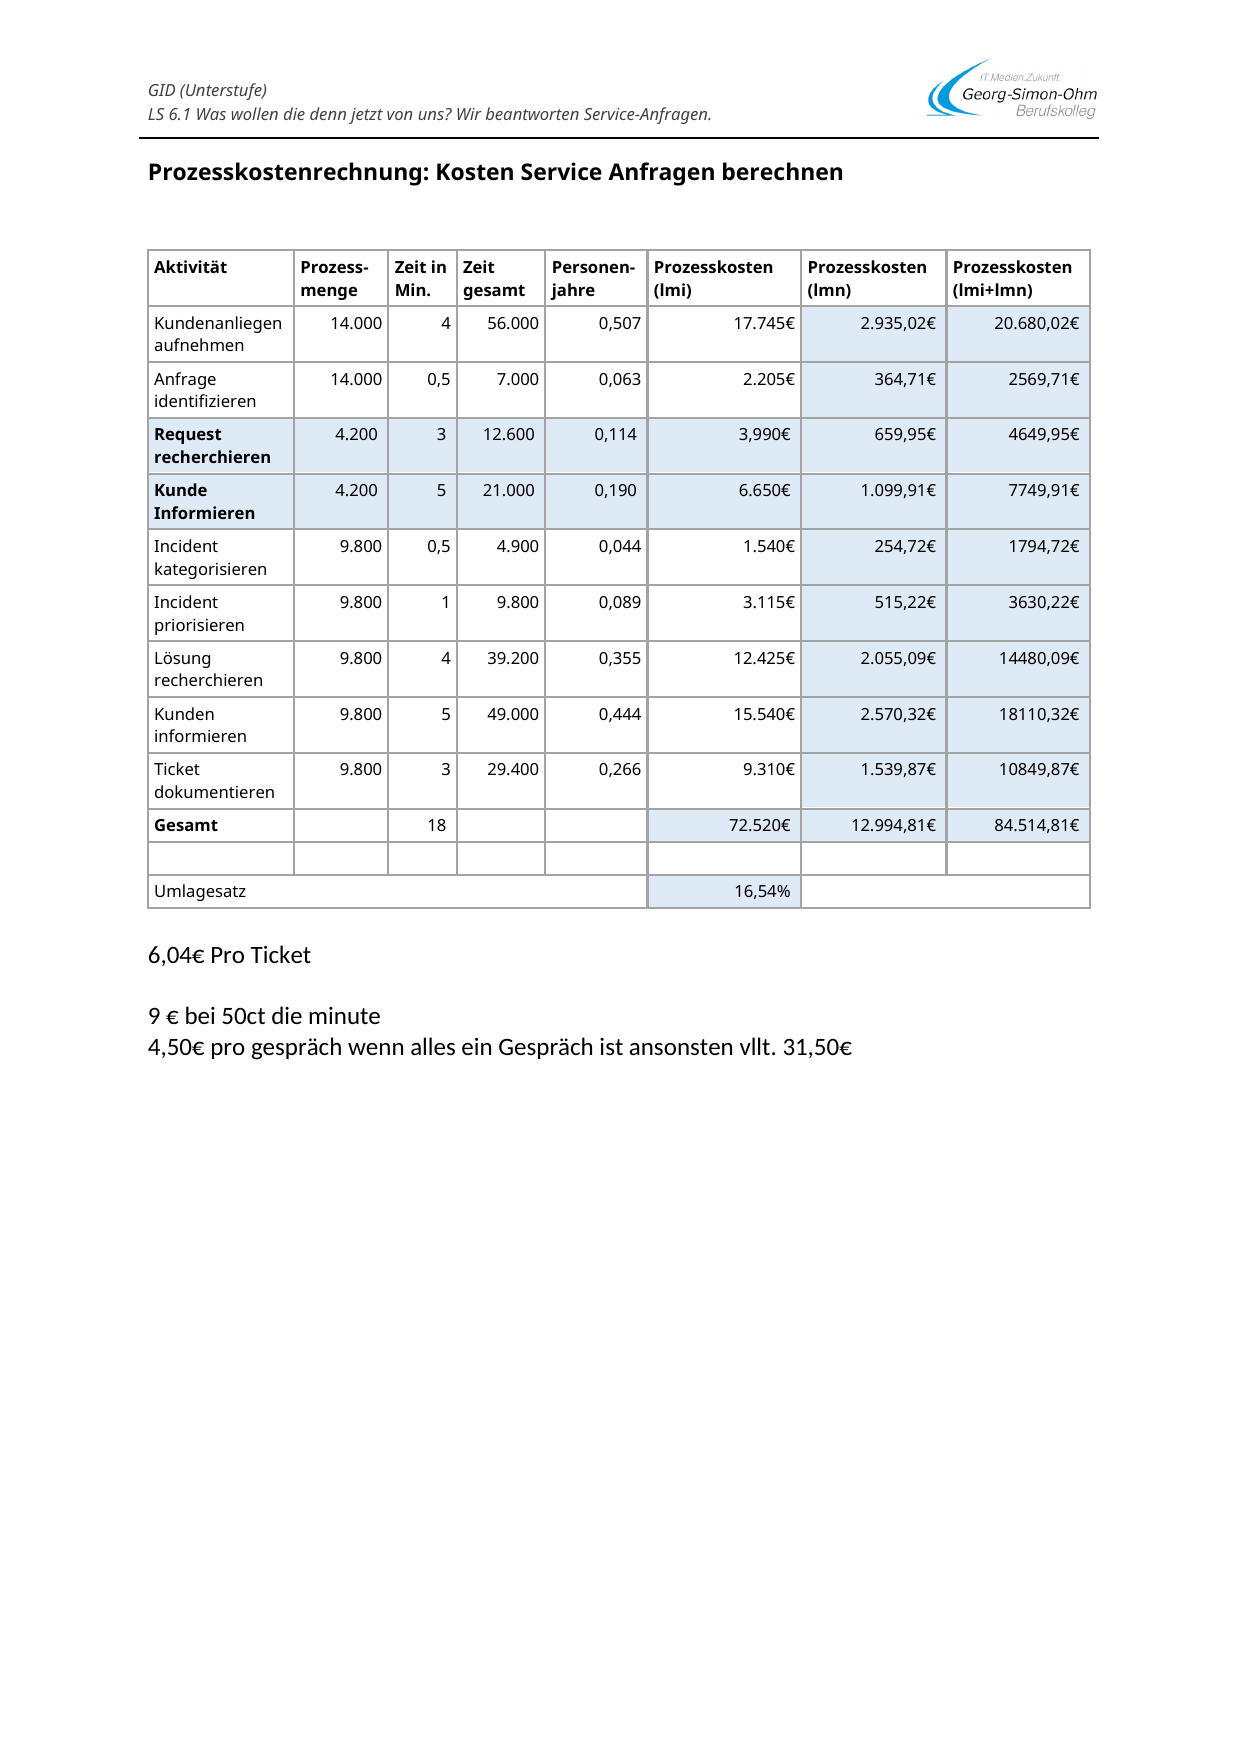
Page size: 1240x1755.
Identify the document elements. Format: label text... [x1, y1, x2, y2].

table_cell 2.570,32€ [802, 698, 945, 752]
table_cell Umlagesatz [149, 876, 646, 907]
text 4,50€ pro gespräch wenn alles ein Gespräch ist ansonsten vllt. 31,50€ [148, 1031, 1092, 1062]
table_cell [295, 843, 387, 874]
table_cell 18 [389, 810, 456, 841]
table_cell 7749,91€ [948, 475, 1089, 528]
table_cell 14.000 [295, 363, 387, 417]
table_cell 1794,72€ [948, 530, 1089, 584]
table_cell 3,990€ [649, 419, 800, 472]
table_cell 56.000 [458, 307, 544, 361]
table_cell [149, 843, 293, 874]
text Prozesskostenrechnung: Kosten Service Anfragen berechnen [148, 155, 1092, 187]
table_cell 0,063 [546, 363, 646, 417]
table_cell 84.514,81€ [948, 810, 1089, 841]
table_cell 515,22€ [802, 586, 945, 640]
table_cell 0,507 [546, 307, 646, 361]
table_cell 9.800 [295, 698, 387, 752]
table_cell Kunden informieren [149, 698, 293, 752]
table_cell 9.800 [295, 586, 387, 640]
table_cell 7.000 [458, 363, 544, 417]
table_cell 0,190 [546, 475, 646, 528]
table_cell 0,444 [546, 698, 646, 752]
table_cell Incident priorisieren [149, 586, 293, 640]
table_cell [948, 843, 1089, 874]
table_cell 2.935,02€ [802, 307, 945, 361]
table_cell 1.540€ [649, 530, 800, 584]
table_cell 1.099,91€ [802, 475, 945, 528]
table_cell Incident kategorisieren [149, 530, 293, 584]
table_cell [458, 810, 544, 841]
table_cell 9.800 [458, 586, 544, 640]
table_cell 6.650€ [649, 475, 800, 528]
table_cell 5 [389, 475, 456, 528]
table_cell 39.200 [458, 642, 544, 696]
text 6,04€ Pro Ticket [148, 939, 1092, 970]
table_cell Lösung recherchieren [149, 642, 293, 696]
table_cell 4649,95€ [948, 419, 1089, 472]
table_cell 4 [389, 307, 456, 361]
table_cell 0,114 [546, 419, 646, 472]
table_cell 9.310€ [649, 754, 800, 807]
table_cell [389, 843, 456, 874]
table_cell 2.205€ [649, 363, 800, 417]
table_cell 9.800 [295, 754, 387, 807]
table_cell Request recherchieren [149, 419, 293, 472]
table_cell 14480,09€ [948, 642, 1089, 696]
table_cell 4.200 [295, 475, 387, 528]
table_header Prozesskosten (lmn) [802, 251, 945, 305]
table_cell 12.994,81€ [802, 810, 945, 841]
table_cell 0,266 [546, 754, 646, 807]
table_cell Ticket dokumentieren [149, 754, 293, 807]
table_cell 29.400 [458, 754, 544, 807]
table_cell 5 [389, 698, 456, 752]
table_cell 16,54% [649, 876, 800, 907]
table_cell 10849,87€ [948, 754, 1089, 807]
table_cell [546, 843, 646, 874]
table_cell 17.745€ [649, 307, 800, 361]
table_cell 4.900 [458, 530, 544, 584]
table_cell [295, 810, 387, 841]
table_cell [458, 843, 544, 874]
table_cell Kunde Informieren [149, 475, 293, 528]
table_cell 14.000 [295, 307, 387, 361]
table_cell 21.000 [458, 475, 544, 528]
table_cell 49.000 [458, 698, 544, 752]
table_cell [802, 843, 945, 874]
table_cell 2.055,09€ [802, 642, 945, 696]
table_cell 364,71€ [802, 363, 945, 417]
table_cell [649, 843, 800, 874]
table_header Prozesskosten (lmi) [649, 251, 800, 305]
table_header Aktivität [149, 251, 293, 305]
table_cell 20.680,02€ [948, 307, 1089, 361]
table_cell 12.425€ [649, 642, 800, 696]
table_cell 9.800 [295, 530, 387, 584]
table_cell 0,089 [546, 586, 646, 640]
table_cell 659,95€ [802, 419, 945, 472]
text 9 € bei 50ct die minute [148, 1001, 1092, 1031]
table_header Prozess-menge [295, 251, 387, 305]
table_cell 0,5 [389, 363, 456, 417]
table_cell Kundenanliegen aufnehmen [149, 307, 293, 361]
table_cell 1 [389, 586, 456, 640]
table_cell 3.115€ [649, 586, 800, 640]
table_cell 0,5 [389, 530, 456, 584]
table_header Zeit gesamt [458, 251, 544, 305]
table_header Personen-jahre [546, 251, 646, 305]
table_cell 9.800 [295, 642, 387, 696]
table_cell 0,044 [546, 530, 646, 584]
table_cell Anfrage identifizieren [149, 363, 293, 417]
table_cell 15.540€ [649, 698, 800, 752]
table_cell 0,355 [546, 642, 646, 696]
table_cell 4.200 [295, 419, 387, 472]
table_cell 72.520€ [649, 810, 800, 841]
table_cell 1.539,87€ [802, 754, 945, 807]
table_cell 3 [389, 754, 456, 807]
table_cell [546, 810, 646, 841]
table_header Prozesskosten (lmi+lmn) [948, 251, 1089, 305]
table_cell 3 [389, 419, 456, 472]
table_cell 3630,22€ [948, 586, 1089, 640]
table_cell 254,72€ [802, 530, 945, 584]
table_cell 18110,32€ [948, 698, 1089, 752]
table_header Zeit in Min. [389, 251, 456, 305]
table_cell 2569,71€ [948, 363, 1089, 417]
table_cell [802, 876, 1089, 907]
table_cell Gesamt [149, 810, 293, 841]
table_cell 12.600 [458, 419, 544, 472]
table_cell 4 [389, 642, 456, 696]
